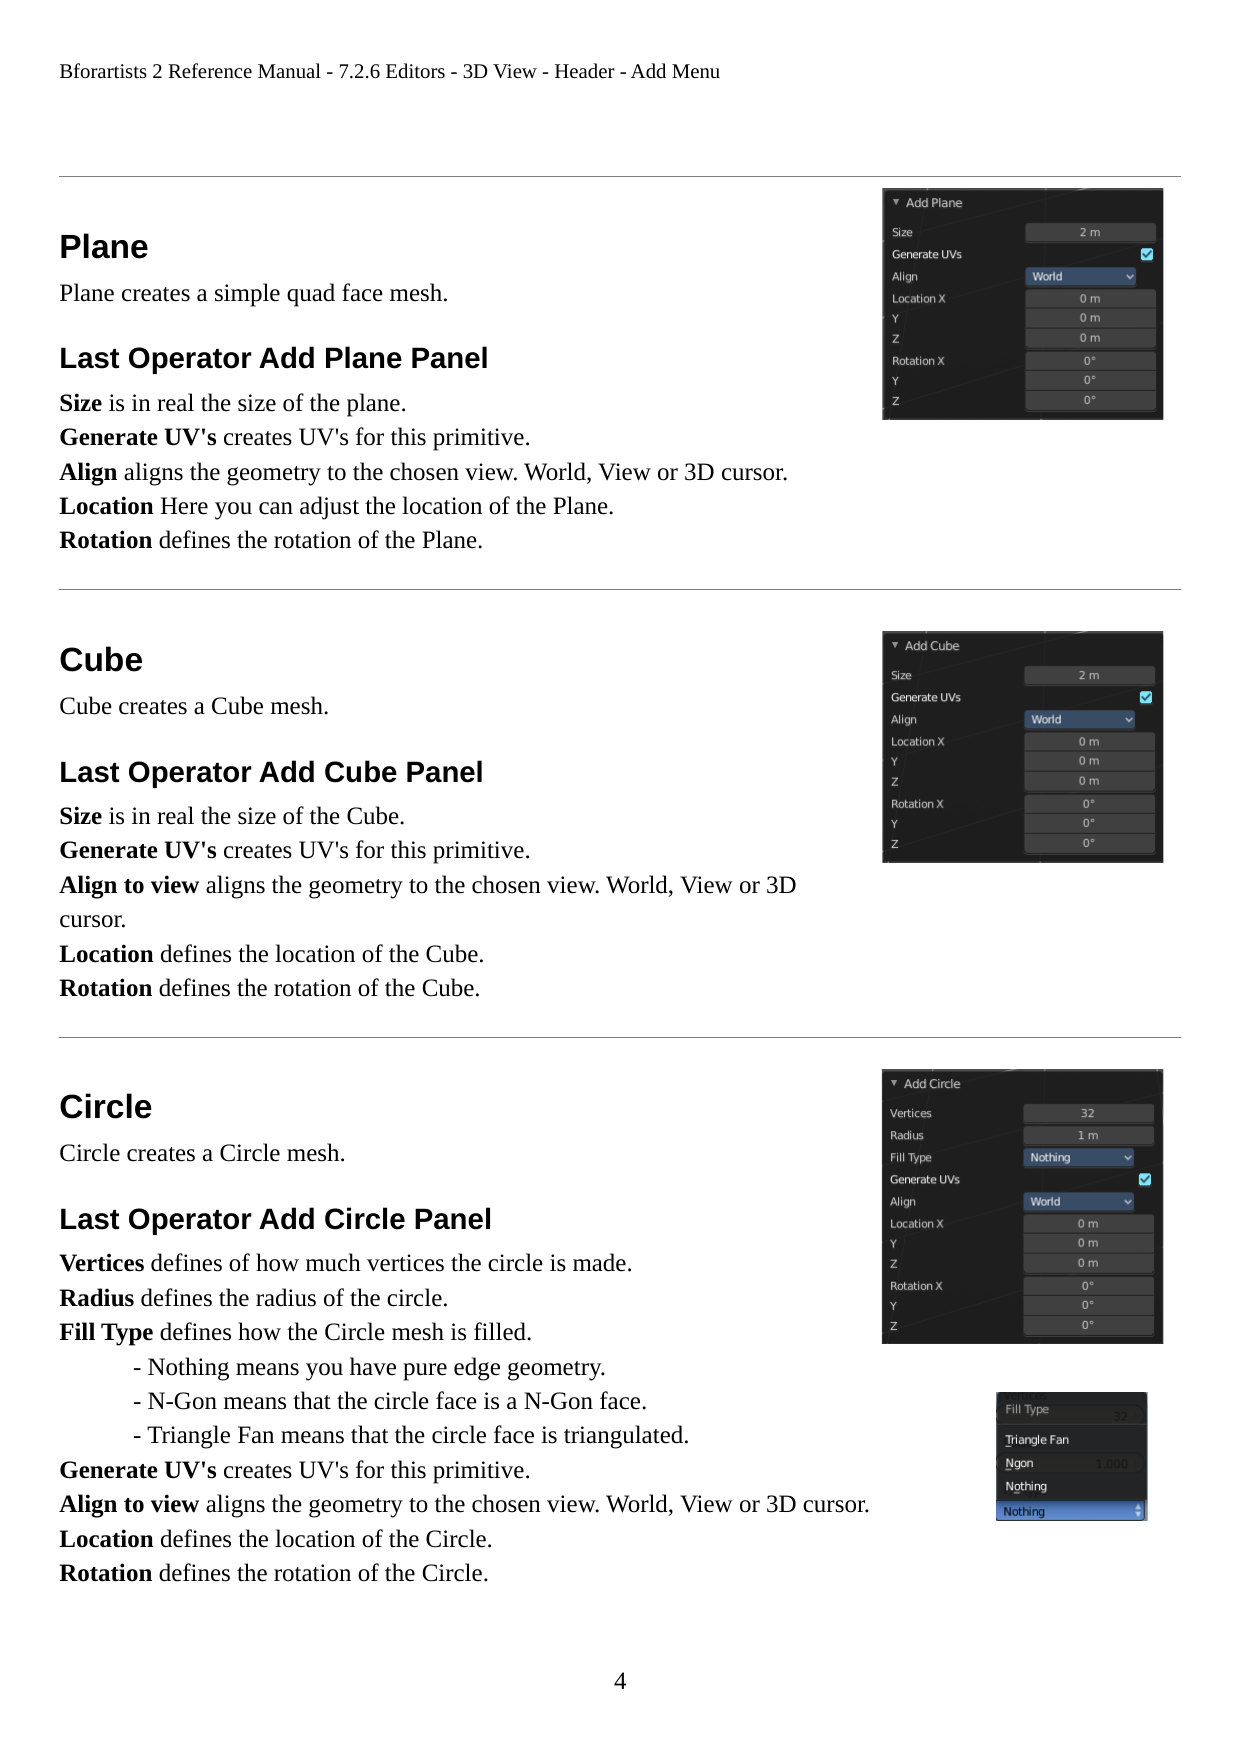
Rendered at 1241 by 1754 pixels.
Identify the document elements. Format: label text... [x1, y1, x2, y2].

text Size is in real the size of the Cube. Generate UV's creates UV's for this primitive. Align to view aligns the geometry to the chosen view. World, View or 3D cursor. Location defines the location of the Cube. Rotation defines the rotation of the Cube. [59, 801, 1181, 1002]
picture [881, 1069, 1164, 1344]
subtitle Circle [59, 1087, 881, 1126]
subtitle Last Operator Add Circle Panel [59, 1202, 881, 1236]
subtitle Last Operator Add Plane Panel [59, 341, 882, 375]
picture [882, 631, 1164, 863]
subtitle [1164, 754, 1181, 788]
subtitle [1164, 227, 1181, 265]
text Cube creates a Cube mesh. [59, 691, 882, 719]
text Size is in real the size of the plane. Generate UV's creates UV's for this primitive. Align aligns the geometry to the chosen view. World, View or 3D cursor. Location Here you can adjust the location of the Plane. Rotation defines the rotation of the Plane. [59, 388, 1181, 554]
text Circle creates a Circle mesh. [59, 1138, 881, 1167]
subtitle Last Operator Add Cube Panel [59, 754, 882, 788]
picture [882, 188, 1164, 420]
subtitle Plane [59, 227, 882, 265]
subtitle Cube [59, 640, 882, 678]
text Vertices defines of how much vertices the circle is made. Radius defines the radius of the circle. Fill Type defines how the Circle mesh is filled. - Nothing means you have pure edge geometry. - N-Gon means that the circle face is a N-Gon face. - Triangle Fan means that the circle face is triangulated. Generate UV's creates UV's for this primitive. Align to view aligns the geometry to the chosen view. World, View or 3D cursor. Location defines the location of the Circle. Rotation defines the rotation of the Circle. [59, 1248, 1181, 1587]
subtitle [1164, 640, 1181, 678]
subtitle [1164, 1087, 1181, 1126]
text Plane creates a simple quad face mesh. [59, 278, 882, 307]
picture [996, 1392, 1148, 1521]
